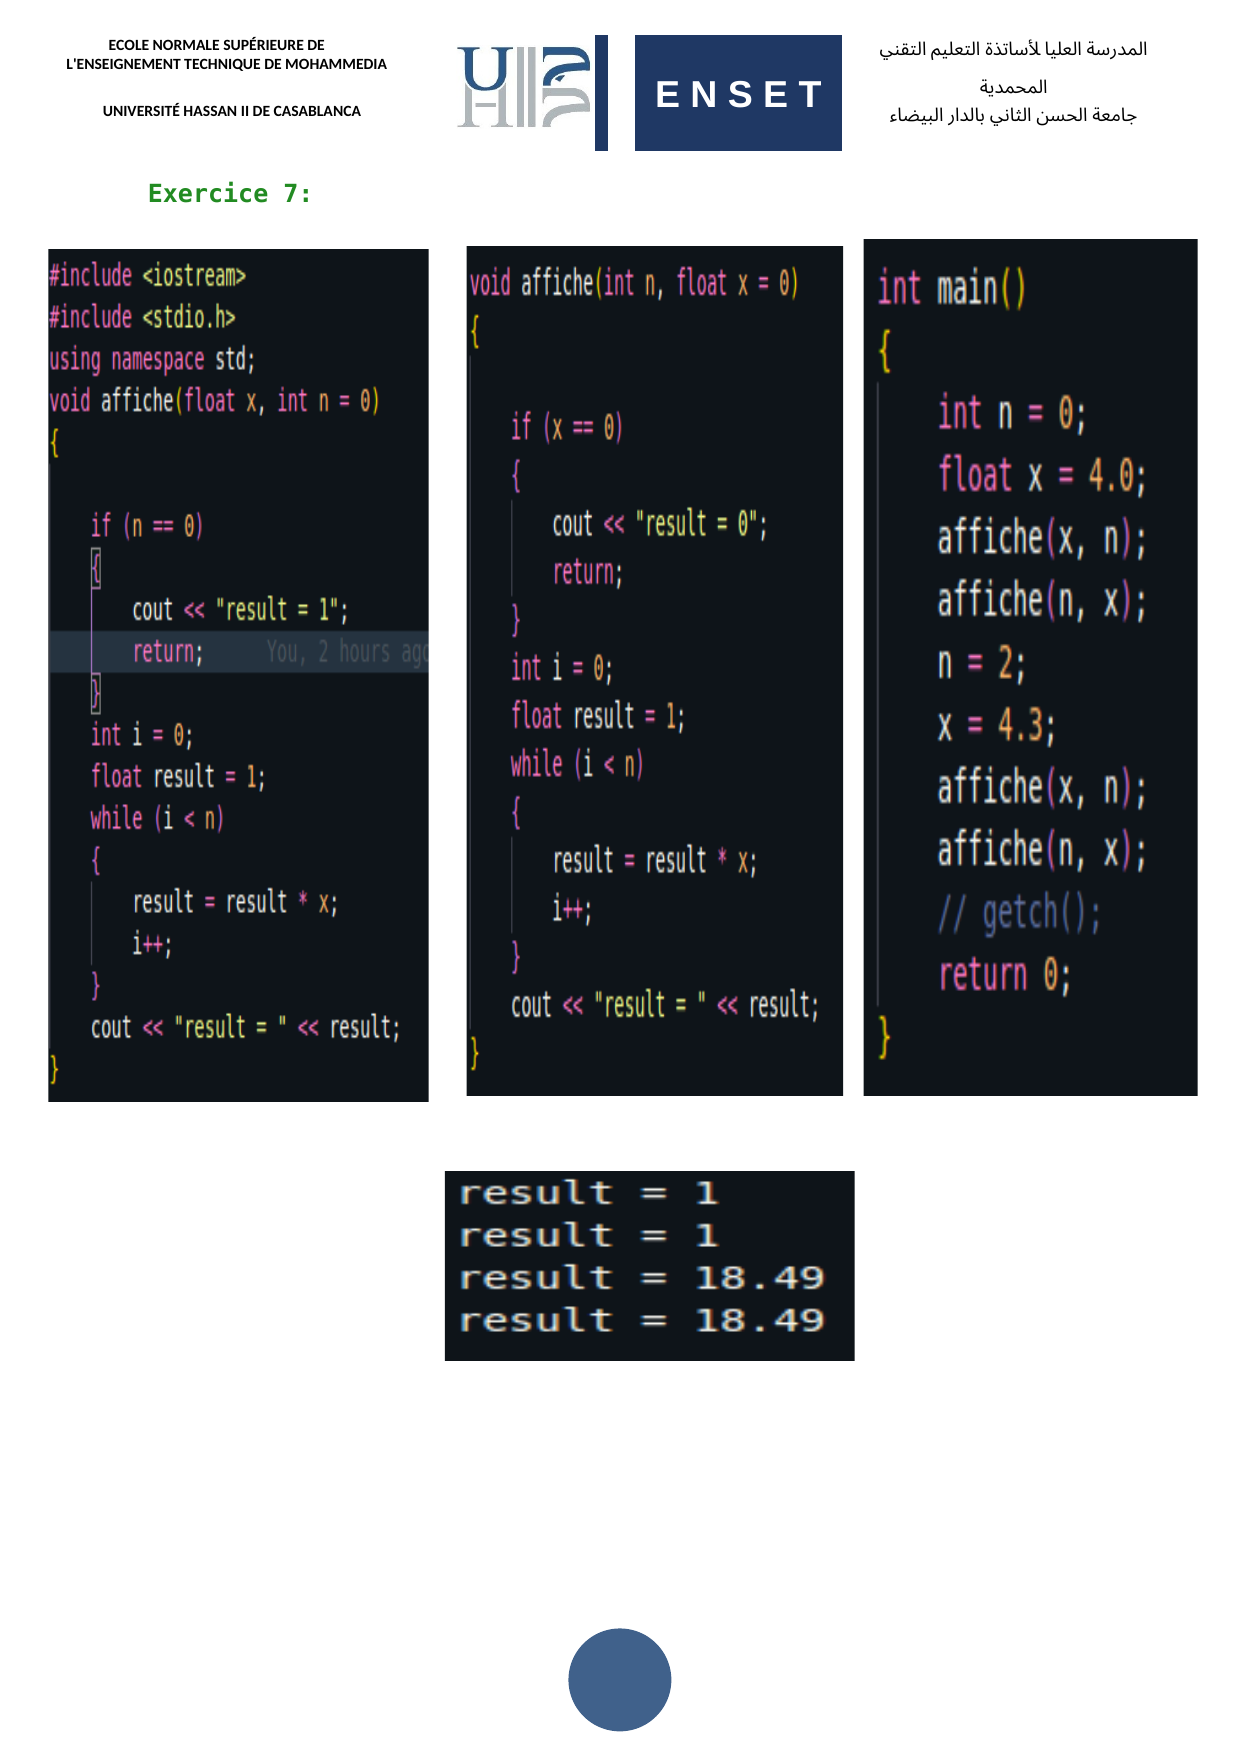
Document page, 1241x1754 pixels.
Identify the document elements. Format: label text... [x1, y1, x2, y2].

picture [863, 239, 1198, 1096]
picture [466, 246, 844, 1096]
text Exercice 7: [148, 179, 1093, 208]
picture [444, 1171, 855, 1361]
picture [48, 249, 429, 1102]
picture [456, 45, 592, 129]
